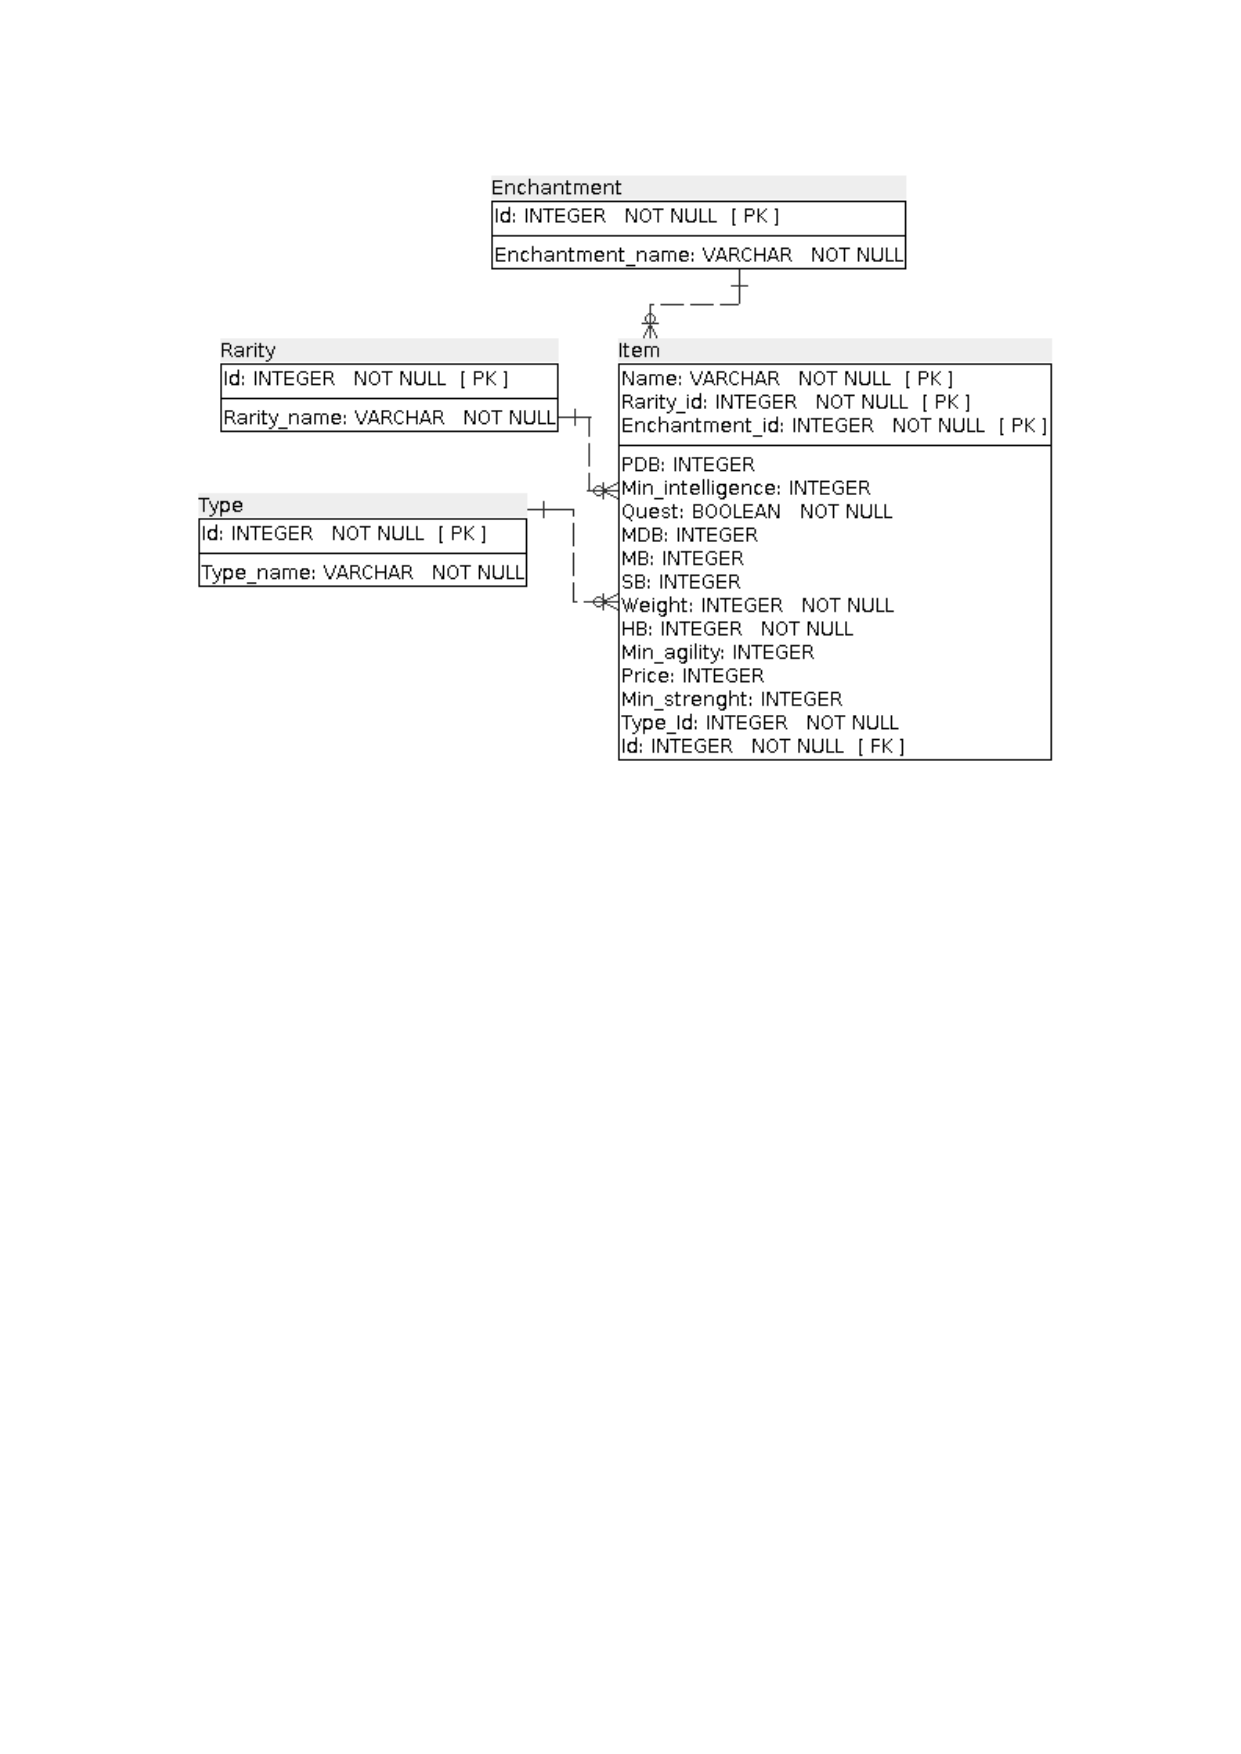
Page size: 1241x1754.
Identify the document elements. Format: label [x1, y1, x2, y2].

picture [136, 118, 1104, 811]
